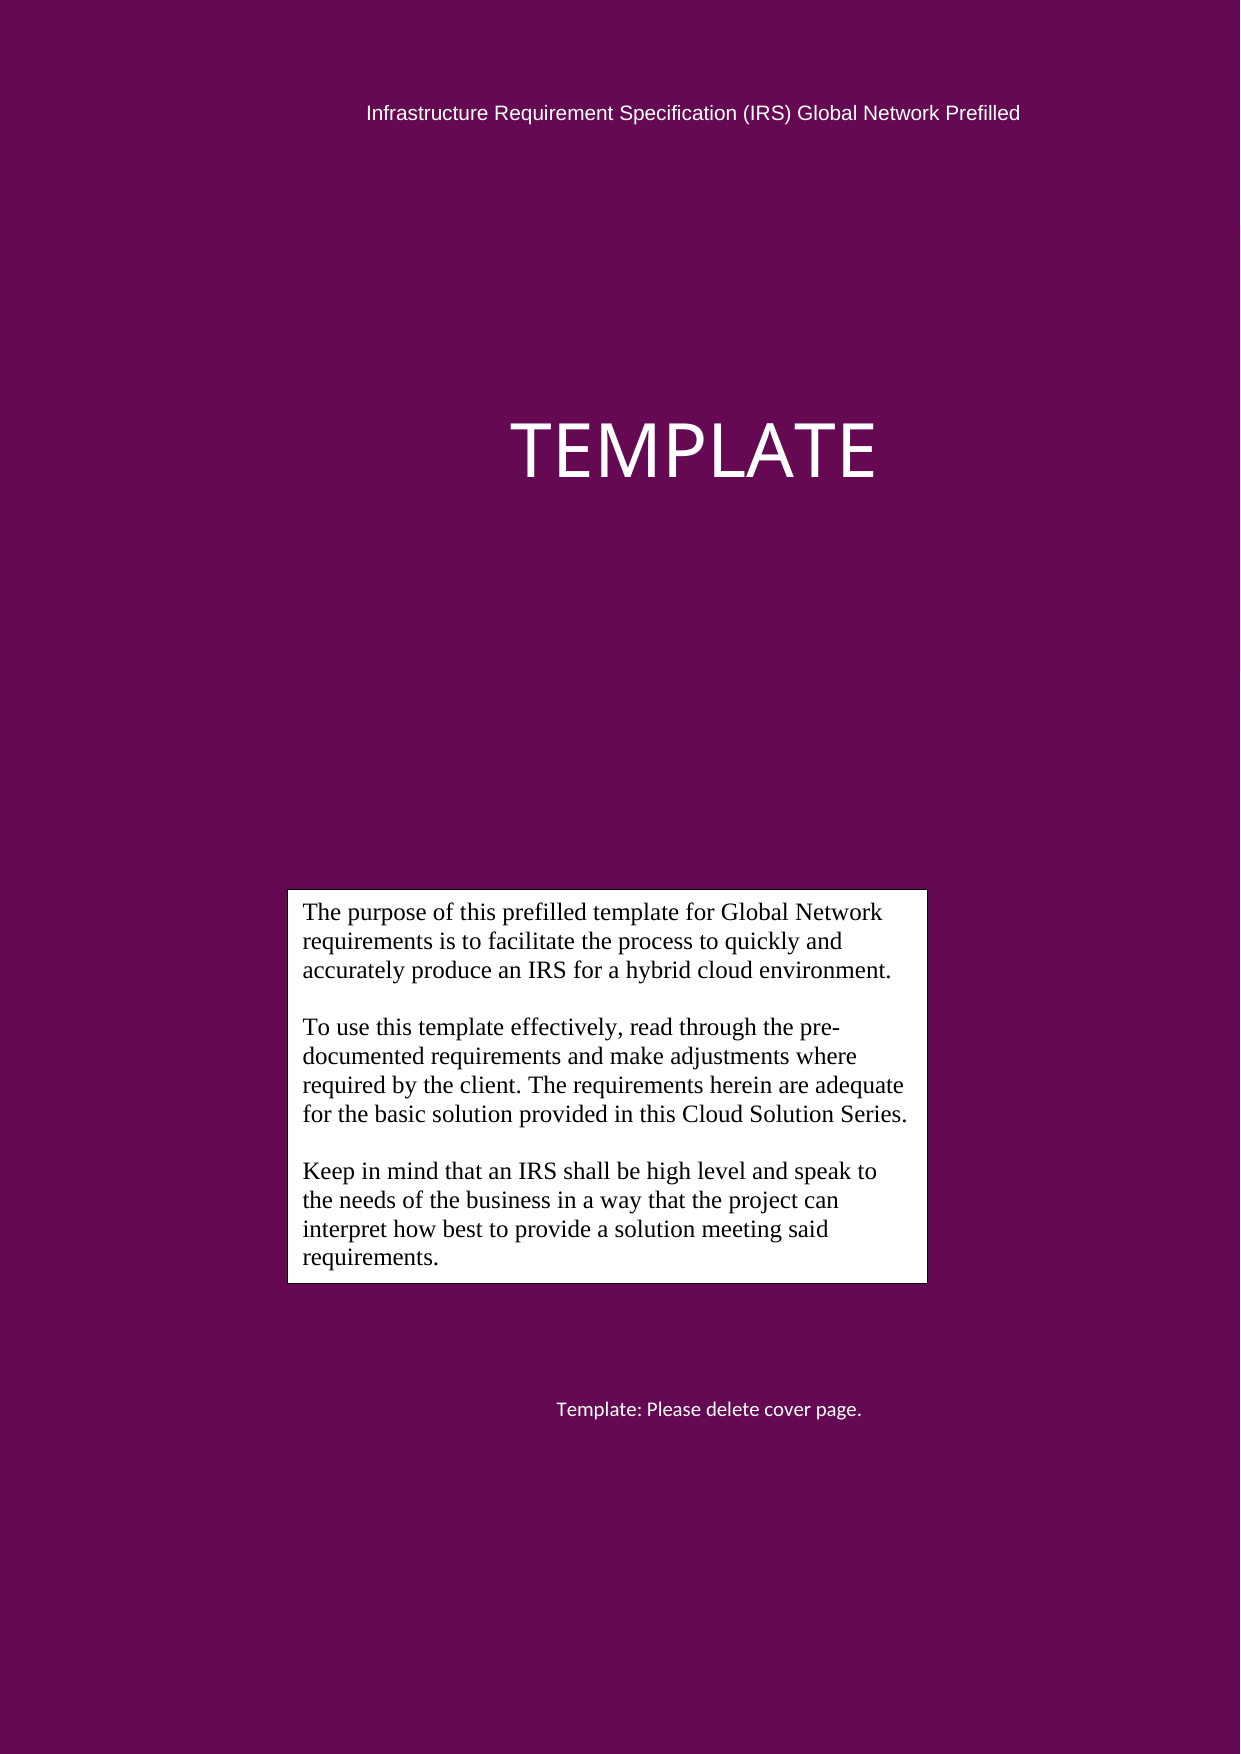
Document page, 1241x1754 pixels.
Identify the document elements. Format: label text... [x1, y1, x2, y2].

text The purpose of this prefilled template for Global Network requirements is to facilitate the process to quickly and accurately produce an IRS for a hybrid cloud environment. [302, 897, 913, 984]
text To use this template effectively, read through the pre-documented requirements and make adjustments where required by the client. The requirements herein are adequate for the basic solution provided in this Cloud Solution Series. [302, 1012, 913, 1127]
text Keep in mind that an IRS shall be high level and speak to the needs of the business in a way that the project can interpret how best to provide a solution meeting said requirements. [302, 1156, 913, 1271]
